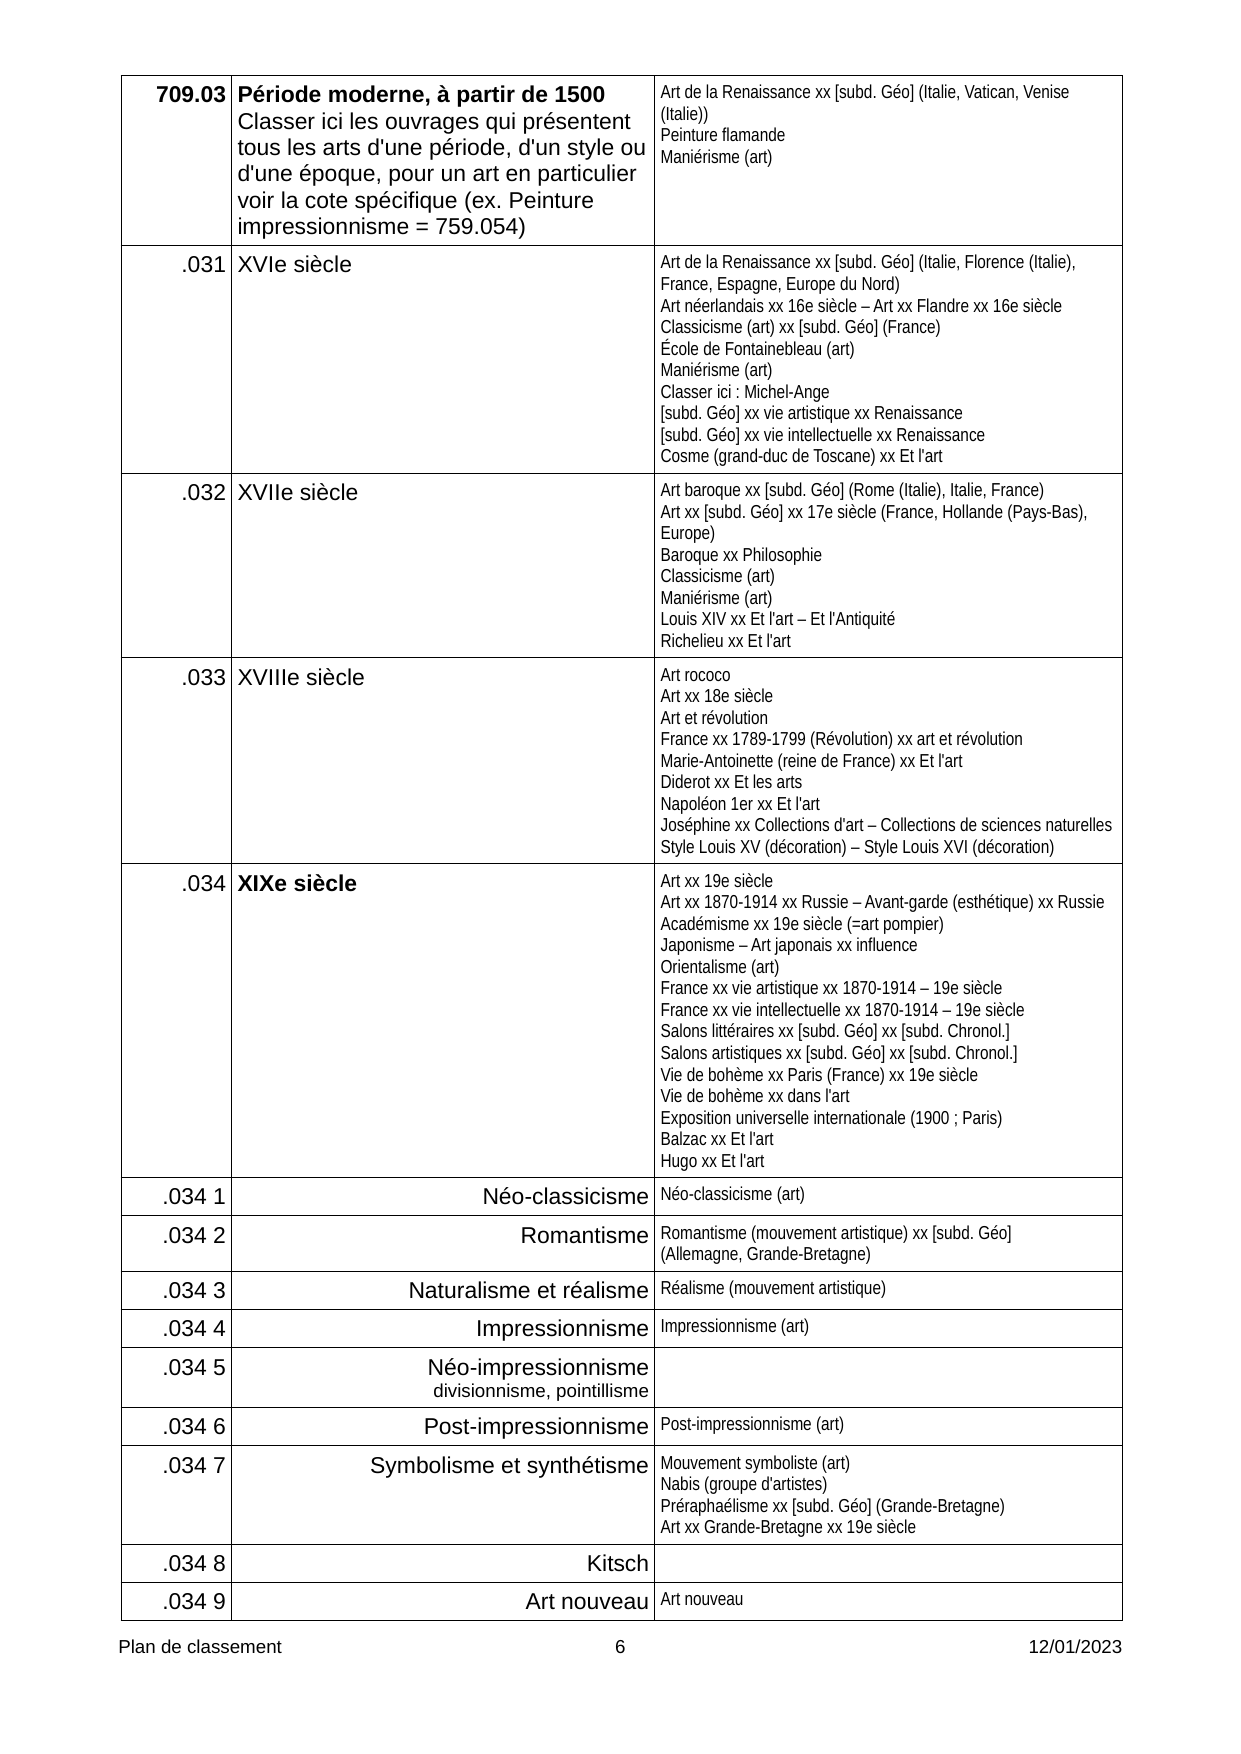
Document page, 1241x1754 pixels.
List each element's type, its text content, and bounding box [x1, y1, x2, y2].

table_cell [117, 1407, 121, 1445]
table_cell Art nouveau [655, 1583, 1122, 1620]
table_cell Romantisme [232, 1216, 654, 1271]
table_cell [117, 245, 121, 473]
table_cell Néo-impressionnisme divisionnisme, pointillisme [232, 1348, 654, 1407]
table_cell Période moderne, à partir de 1500 Classer ici les ouvrages qui présentent tous les arts d'une période, d'un style ou d'une époque, pour un art en particulier voir la cote spécifique (ex. Peinture impressionnisme = 759.054) [232, 76, 654, 245]
table_cell .034 5 [122, 1348, 231, 1407]
table_cell [117, 473, 121, 657]
table_cell 709.03 [122, 76, 231, 245]
table_cell XVIIe siècle [232, 474, 654, 657]
table_cell Réalisme (mouvement artistique) [655, 1272, 1122, 1309]
table_cell Impressionnisme (art) [655, 1310, 1122, 1347]
table_cell Art baroque xx [subd. Géo] (Rome (Italie), Italie, France) Art xx [subd. Géo] xx 17e siècle (France, Hollande (Pays-Bas), Europe) Baroque xx Philosophie Classicisme (art) Maniérisme (art) Louis XIV xx Et l'art – Et l'Antiquité Richelieu xx Et l'art [655, 474, 1122, 657]
table_cell [117, 1215, 121, 1271]
table_cell Néo-classicisme [232, 1178, 654, 1215]
table_cell Post-impressionnisme (art) [655, 1408, 1122, 1445]
table_cell .034 [122, 864, 231, 1177]
table_cell [117, 1445, 121, 1544]
table_cell .031 [122, 246, 231, 473]
table_cell Post-impressionnisme [232, 1408, 654, 1445]
table_cell .034 9 [122, 1583, 231, 1620]
table_cell [655, 1545, 1122, 1582]
table_cell Symbolisme et synthétisme [232, 1446, 654, 1544]
table_cell Impressionnisme [232, 1310, 654, 1347]
table_cell .034 3 [122, 1272, 231, 1309]
table_cell XVIIIe siècle [232, 658, 654, 863]
table_cell Art de la Renaissance xx [subd. Géo] (Italie, Vatican, Venise (Italie)) Peinture flamande Maniérisme (art) [655, 76, 1122, 245]
table_cell [655, 1348, 1122, 1407]
table_cell .034 1 [122, 1178, 231, 1215]
table_cell [117, 75, 121, 245]
table_cell [117, 1177, 121, 1215]
table_cell [117, 1582, 121, 1620]
table_cell XVIe siècle [232, 246, 654, 473]
table_cell [117, 1309, 121, 1347]
table_cell Art de la Renaissance xx [subd. Géo] (Italie, Florence (Italie), France, Espagne, Europe du Nord) Art néerlandais xx 16e siècle – Art xx Flandre xx 16e siècle Classicisme (art) xx [subd. Géo] (France) École de Fontainebleau (art) Maniérisme (art) Classer ici : Michel-Ange [subd. Géo] xx vie artistique xx Renaissance [subd. Géo] xx vie intellectuelle xx Renaissance Cosme (grand-duc de Toscane) xx Et l'art [655, 246, 1122, 473]
table_cell Kitsch [232, 1545, 654, 1582]
table_cell Néo-classicisme (art) [655, 1178, 1122, 1215]
table_cell .034 2 [122, 1216, 231, 1271]
table_cell .032 [122, 474, 231, 657]
table_cell Art xx 19e siècle Art xx 1870-1914 xx Russie – Avant-garde (esthétique) xx Russie Académisme xx 19e siècle (=art pompier) Japonisme – Art japonais xx influence Orientalisme (art) France xx vie artistique xx 1870-1914 – 19e siècle France xx vie intellectuelle xx 1870-1914 – 19e siècle Salons littéraires xx [subd. Géo] xx [subd. Chronol.] Salons artistiques xx [subd. Géo] xx [subd. Chronol.] Vie de bohème xx Paris (France) xx 19e siècle Vie de bohème xx dans l'art Exposition universelle internationale (1900 ; Paris) Balzac xx Et l'art Hugo xx Et l'art [655, 864, 1122, 1177]
table_cell [117, 1544, 121, 1582]
table_cell Art nouveau [232, 1583, 654, 1620]
table_cell .034 4 [122, 1310, 231, 1347]
table_cell Mouvement symboliste (art) Nabis (groupe d'artistes) Préraphaélisme xx [subd. Géo] (Grande-Bretagne) Art xx Grande-Bretagne xx 19e siècle [655, 1446, 1122, 1544]
table_cell [117, 1347, 121, 1407]
table_cell [117, 657, 121, 863]
table_cell [117, 1271, 121, 1309]
table_cell [117, 863, 121, 1177]
table_cell Romantisme (mouvement artistique) xx [subd. Géo] (Allemagne, Grande-Bretagne) [655, 1216, 1122, 1271]
table_cell .034 8 [122, 1545, 231, 1582]
table_cell XIXe siècle [232, 864, 654, 1177]
table_cell Art rococo Art xx 18e siècle Art et révolution France xx 1789-1799 (Révolution) xx art et révolution Marie-Antoinette (reine de France) xx Et l'art Diderot xx Et les arts Napoléon 1er xx Et l'art Joséphine xx Collections d'art – Collections de sciences naturelles Style Louis XV (décoration) – Style Louis XVI (décoration) [655, 658, 1122, 863]
table_cell Naturalisme et réalisme [232, 1272, 654, 1309]
table_cell .033 [122, 658, 231, 863]
table_cell .034 7 [122, 1446, 231, 1544]
table_cell .034 6 [122, 1408, 231, 1445]
